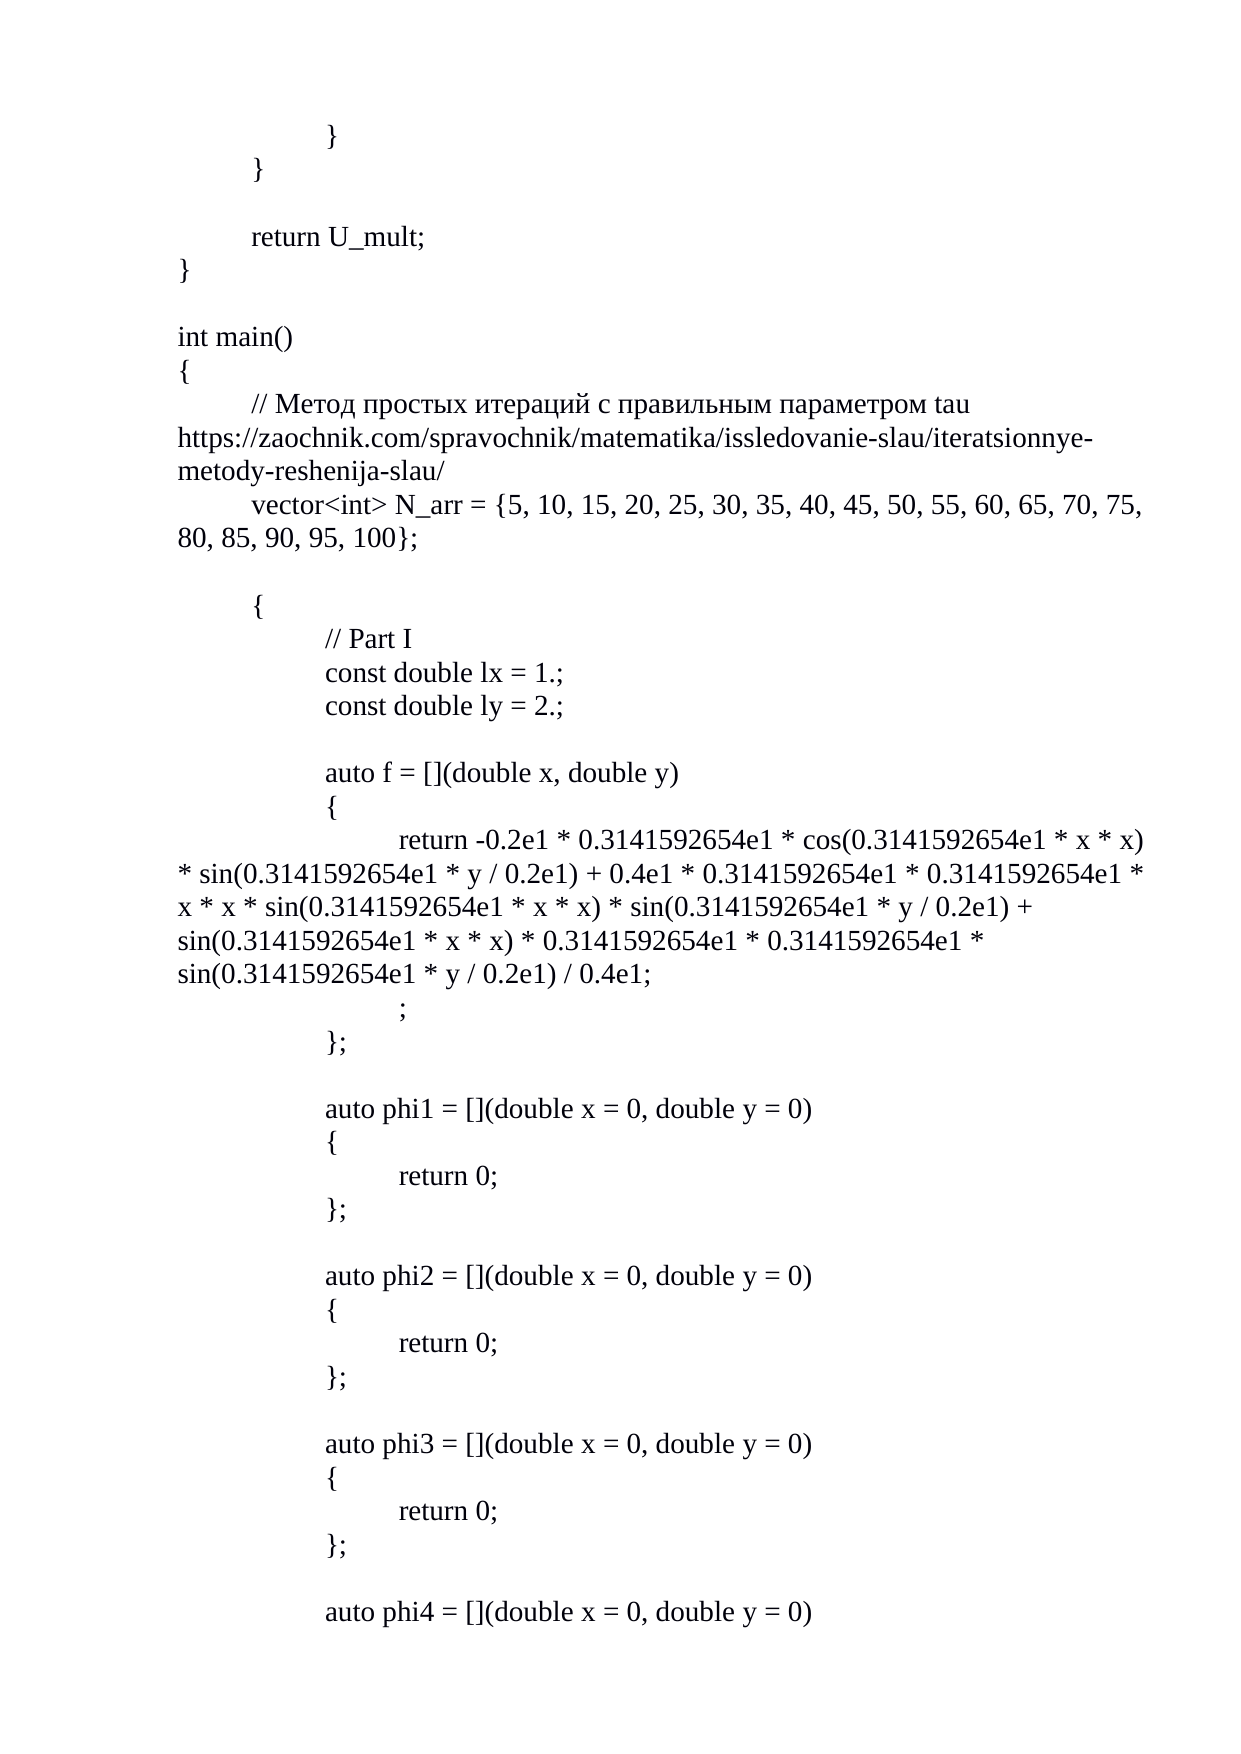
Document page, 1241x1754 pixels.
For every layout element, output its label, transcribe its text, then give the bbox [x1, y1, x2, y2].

text } [177, 118, 1152, 152]
text return U_mult; [177, 219, 1152, 252]
text return -0.2e1 * 0.3141592654e1 * cos(0.3141592654e1 * x * x) * sin(0.3141592654e1 * y / 0.2e1) + 0.4e1 * 0.3141592654e1 * 0.3141592654e1 * x * x * sin(0.3141592654e1 * x * x) * sin(0.3141592654e1 * y / 0.2e1) + sin(0.3141592654e1 * x * x) * 0.3141592654e1 * 0.3141592654e1 * sin(0.3141592654e1 * y / 0.2e1) / 0.4e1; [177, 822, 1152, 990]
text return 0; [177, 1158, 1152, 1191]
text } [177, 252, 1152, 286]
text }; [177, 1024, 1152, 1057]
text { [177, 1292, 1152, 1326]
text auto phi1 = [](double x = 0, double y = 0) [177, 1091, 1152, 1124]
text // Метод простых итераций с правильным параметром tau https://zaochnik.com/spravochnik/matematika/issledovanie-slau/iteratsionnye-metody-reshenija-slau/ [177, 386, 1152, 487]
text return 0; [177, 1493, 1152, 1527]
text } [177, 152, 1152, 185]
text const double ly = 2.; [177, 688, 1152, 722]
text return 0; [177, 1326, 1152, 1359]
text }; [177, 1359, 1152, 1393]
text auto f = [](double x, double y) [177, 755, 1152, 789]
text { [177, 789, 1152, 822]
text }; [177, 1191, 1152, 1225]
text { [177, 1124, 1152, 1158]
text vector<int> N_arr = {5, 10, 15, 20, 25, 30, 35, 40, 45, 50, 55, 60, 65, 70, 75, 80, 85, 90, 95, 100}; [177, 487, 1152, 554]
text }; [177, 1527, 1152, 1560]
text int main() [177, 319, 1152, 353]
text auto phi2 = [](double x = 0, double y = 0) [177, 1258, 1152, 1292]
text const double lx = 1.; [177, 655, 1152, 688]
text ; [177, 990, 1152, 1024]
text { [177, 353, 1152, 386]
text { [177, 1460, 1152, 1493]
text auto phi4 = [](double x = 0, double y = 0) [177, 1594, 1152, 1627]
text // Part I [177, 621, 1152, 655]
text { [177, 588, 1152, 621]
text auto phi3 = [](double x = 0, double y = 0) [177, 1426, 1152, 1460]
